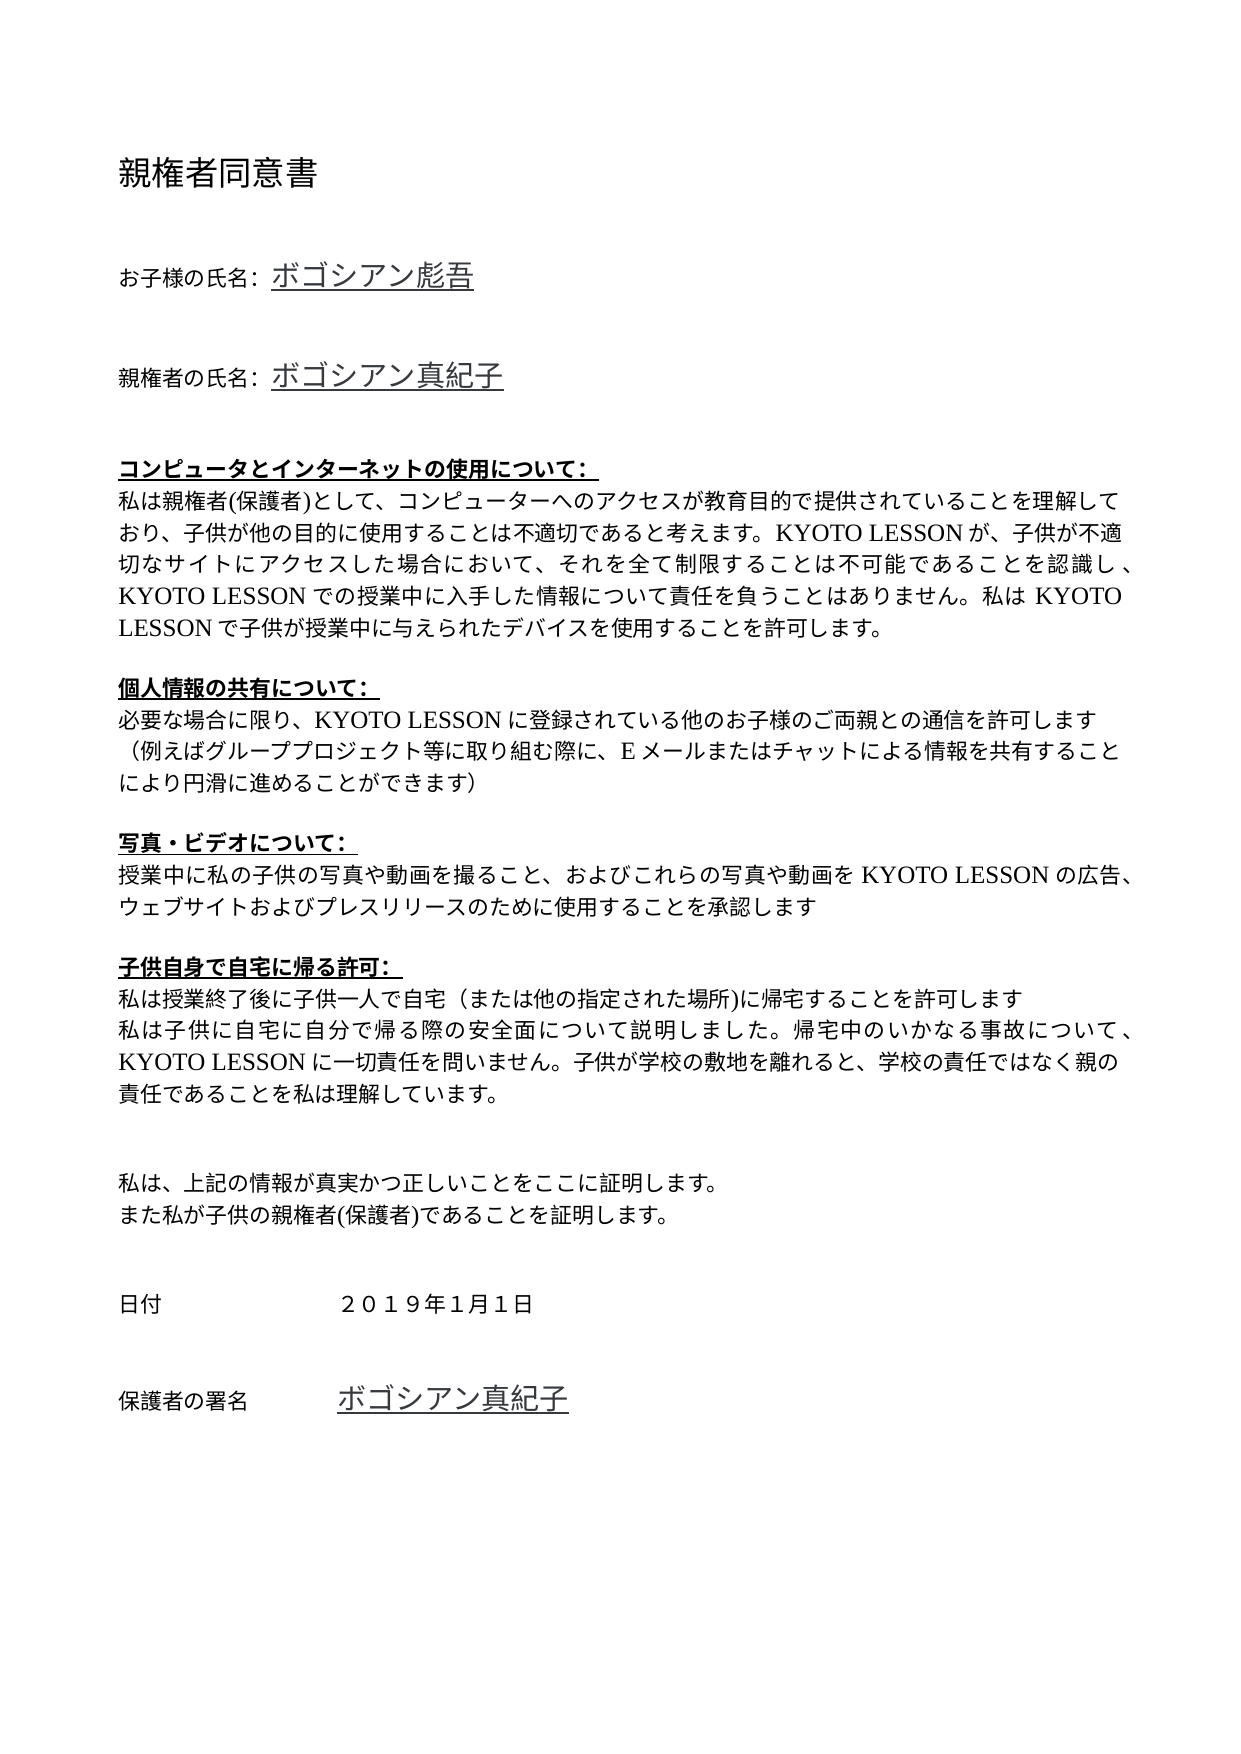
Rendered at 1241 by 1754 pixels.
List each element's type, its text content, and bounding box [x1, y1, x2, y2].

text 必要な場合に限り、KYOTO LESSONに登録されている他のお子様のご両親との通信を許可します [118, 703, 1122, 734]
text 保護者の署名 ボゴシアン真紀子 [118, 1376, 1122, 1418]
text （例えばグループプロジェクト等に取り組む際に、Eメールまたはチャットによる情報を共有することにより円滑に進めることができます） [118, 734, 1122, 798]
text 子供自身で自宅に帰る許可： [118, 950, 1122, 982]
text コンピュータとインターネットの使用について： [118, 452, 1122, 484]
text 私は親権者(保護者)として、コンピューターへのアクセスが教育目的で提供されていることを理解しており、子供が他の目的に使用することは不適切であると考えます。KYOTO LESSONが、子供が不適切なサイトにアクセスした場合において、それを全て制限することは不可能であることを認識し、KYOTO LESSONでの授業中に入手した情報について責任を負うことはありません。私はKYOTO LESSONで子供が授業中に与えられたデバイスを使用することを許可します。 [118, 484, 1122, 642]
text 私は、上記の情報が真実かつ正しいことをここに証明します。 [118, 1166, 1122, 1198]
text 写真・ビデオについて： [118, 826, 1122, 858]
text 授業中に私の子供の写真や動画を撮ること、およびこれらの写真や動画をKYOTO LESSONの広告、ウェブサイトおよびプレスリリースのために使用することを承認します [118, 858, 1122, 921]
text 私は子供に自宅に自分で帰る際の安全面について説明しました。帰宅中のいかなる事故について、KYOTO LESSONに一切責任を問いません。子供が学校の敷地を離れると、学校の責任ではなく親の責任であることを私は理解しています。 [118, 1013, 1122, 1108]
text 親権者の氏名：ボゴシアン真紀子 [118, 352, 1122, 395]
text 日付 ２０１９年１月１日 [118, 1287, 1122, 1318]
text 親権者同意書 [118, 147, 1122, 195]
text 私は授業終了後に子供一人で自宅（または他の指定された場所)に帰宅することを許可します [118, 982, 1122, 1013]
text 個人情報の共有について： [118, 671, 1122, 703]
text また私が子供の親権者(保護者)であることを証明します。 [118, 1198, 1122, 1229]
text お子様の氏名：ボゴシアン彪吾 [118, 253, 1122, 295]
